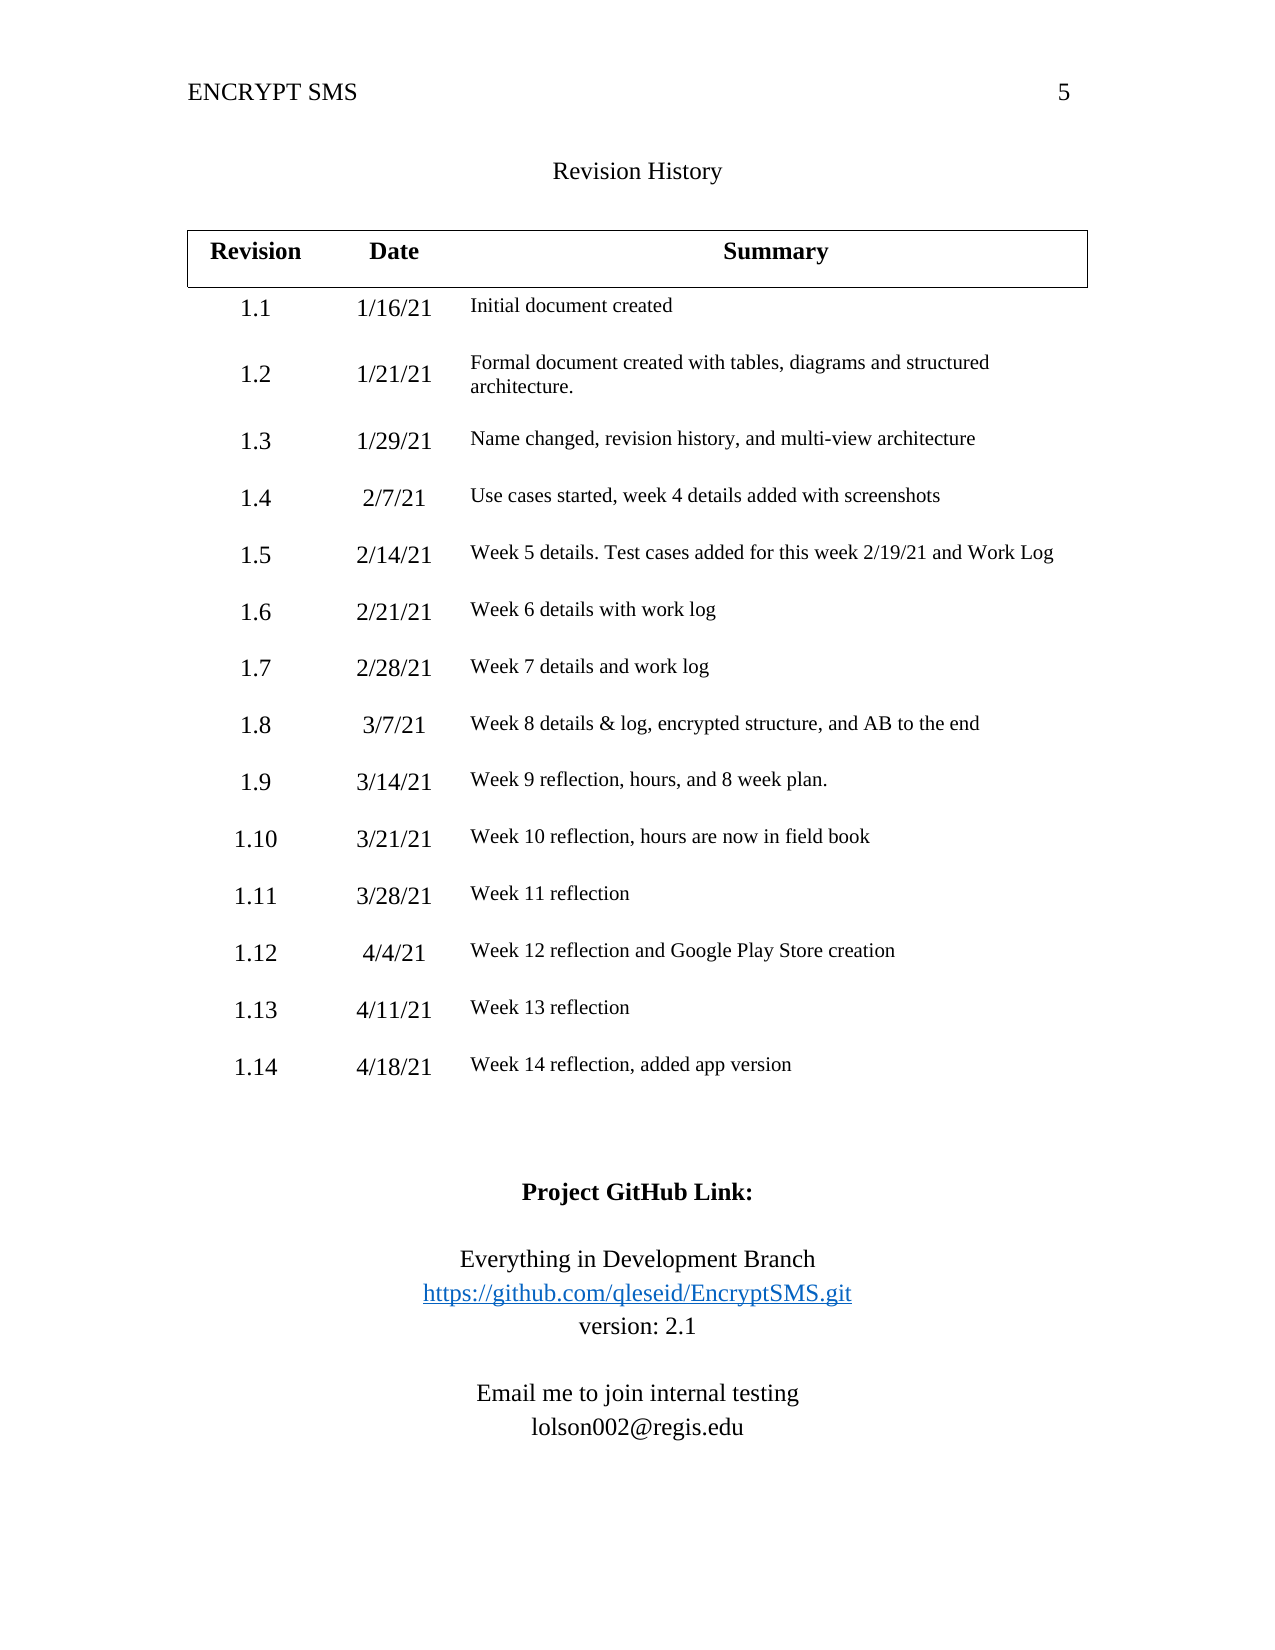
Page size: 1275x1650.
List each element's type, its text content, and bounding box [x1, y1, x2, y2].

table_cell 3/28/21 [324, 875, 464, 932]
table_cell 3/7/21 [324, 705, 464, 762]
table_cell 1.13 [188, 989, 324, 1046]
table_cell Use cases started, week 4 details added with screenshots [464, 477, 1087, 534]
table_cell 1.9 [188, 762, 324, 818]
subtitle Project GitHub Link: [187, 1177, 1087, 1206]
table_cell 1.1 [188, 288, 324, 344]
table_cell 1.12 [188, 932, 324, 989]
subtitle Revision History [187, 156, 1087, 185]
table_cell 1.3 [188, 420, 324, 477]
table_cell Week 14 reflection, added app version [464, 1046, 1087, 1103]
table_header Date [324, 231, 464, 287]
table_cell 1.14 [188, 1046, 324, 1103]
table_cell 1/29/21 [324, 420, 464, 477]
text lolson002@regis.edu [187, 1412, 1087, 1441]
text Everything in Development Branch [187, 1244, 1087, 1273]
table_cell Week 10 reflection, hours are now in field book [464, 819, 1087, 875]
table_cell 4/11/21 [324, 989, 464, 1046]
table_cell Week 13 reflection [464, 989, 1087, 1046]
table_cell 1.11 [188, 875, 324, 932]
table_cell Week 11 reflection [464, 875, 1087, 932]
table_cell Week 6 details with work log [464, 591, 1087, 648]
text Email me to join internal testing [187, 1378, 1087, 1407]
table_cell 1.10 [188, 819, 324, 875]
table_cell Week 12 reflection and Google Play Store creation [464, 932, 1087, 989]
table_cell 2/28/21 [324, 648, 464, 705]
table_cell 3/14/21 [324, 762, 464, 818]
table_cell Week 8 details & log, encrypted structure, and AB to the end [464, 705, 1087, 762]
table_cell 2/14/21 [324, 534, 464, 591]
table_cell Week 7 details and work log [464, 648, 1087, 705]
table_cell 1.7 [188, 648, 324, 705]
table_cell 1/21/21 [324, 344, 464, 420]
text version: 2.1 [187, 1311, 1087, 1340]
table_cell 3/21/21 [324, 819, 464, 875]
table_cell Week 9 reflection, hours, and 8 week plan. [464, 762, 1087, 818]
table_cell 1/16/21 [324, 288, 464, 344]
table_cell 1.4 [188, 477, 324, 534]
table_cell Formal document created with tables, diagrams and structured architecture. [464, 344, 1087, 420]
table_cell 4/18/21 [324, 1046, 464, 1103]
table_cell Week 5 details. Test cases added for this week 2/19/21 and Work Log [464, 534, 1087, 591]
table_cell 2/21/21 [324, 591, 464, 648]
table_cell 1.2 [188, 344, 324, 420]
table_cell 4/4/21 [324, 932, 464, 989]
table_cell Initial document created [464, 288, 1087, 344]
table_header Revision [188, 231, 324, 287]
table_cell Name changed, revision history, and multi-view architecture [464, 420, 1087, 477]
table_cell 1.8 [188, 705, 324, 762]
table_cell 1.5 [188, 534, 324, 591]
table_cell 2/7/21 [324, 477, 464, 534]
table_header Summary [464, 231, 1087, 287]
text https://github.com/qleseid/EncryptSMS.git [187, 1278, 1087, 1306]
table_cell 1.6 [188, 591, 324, 648]
